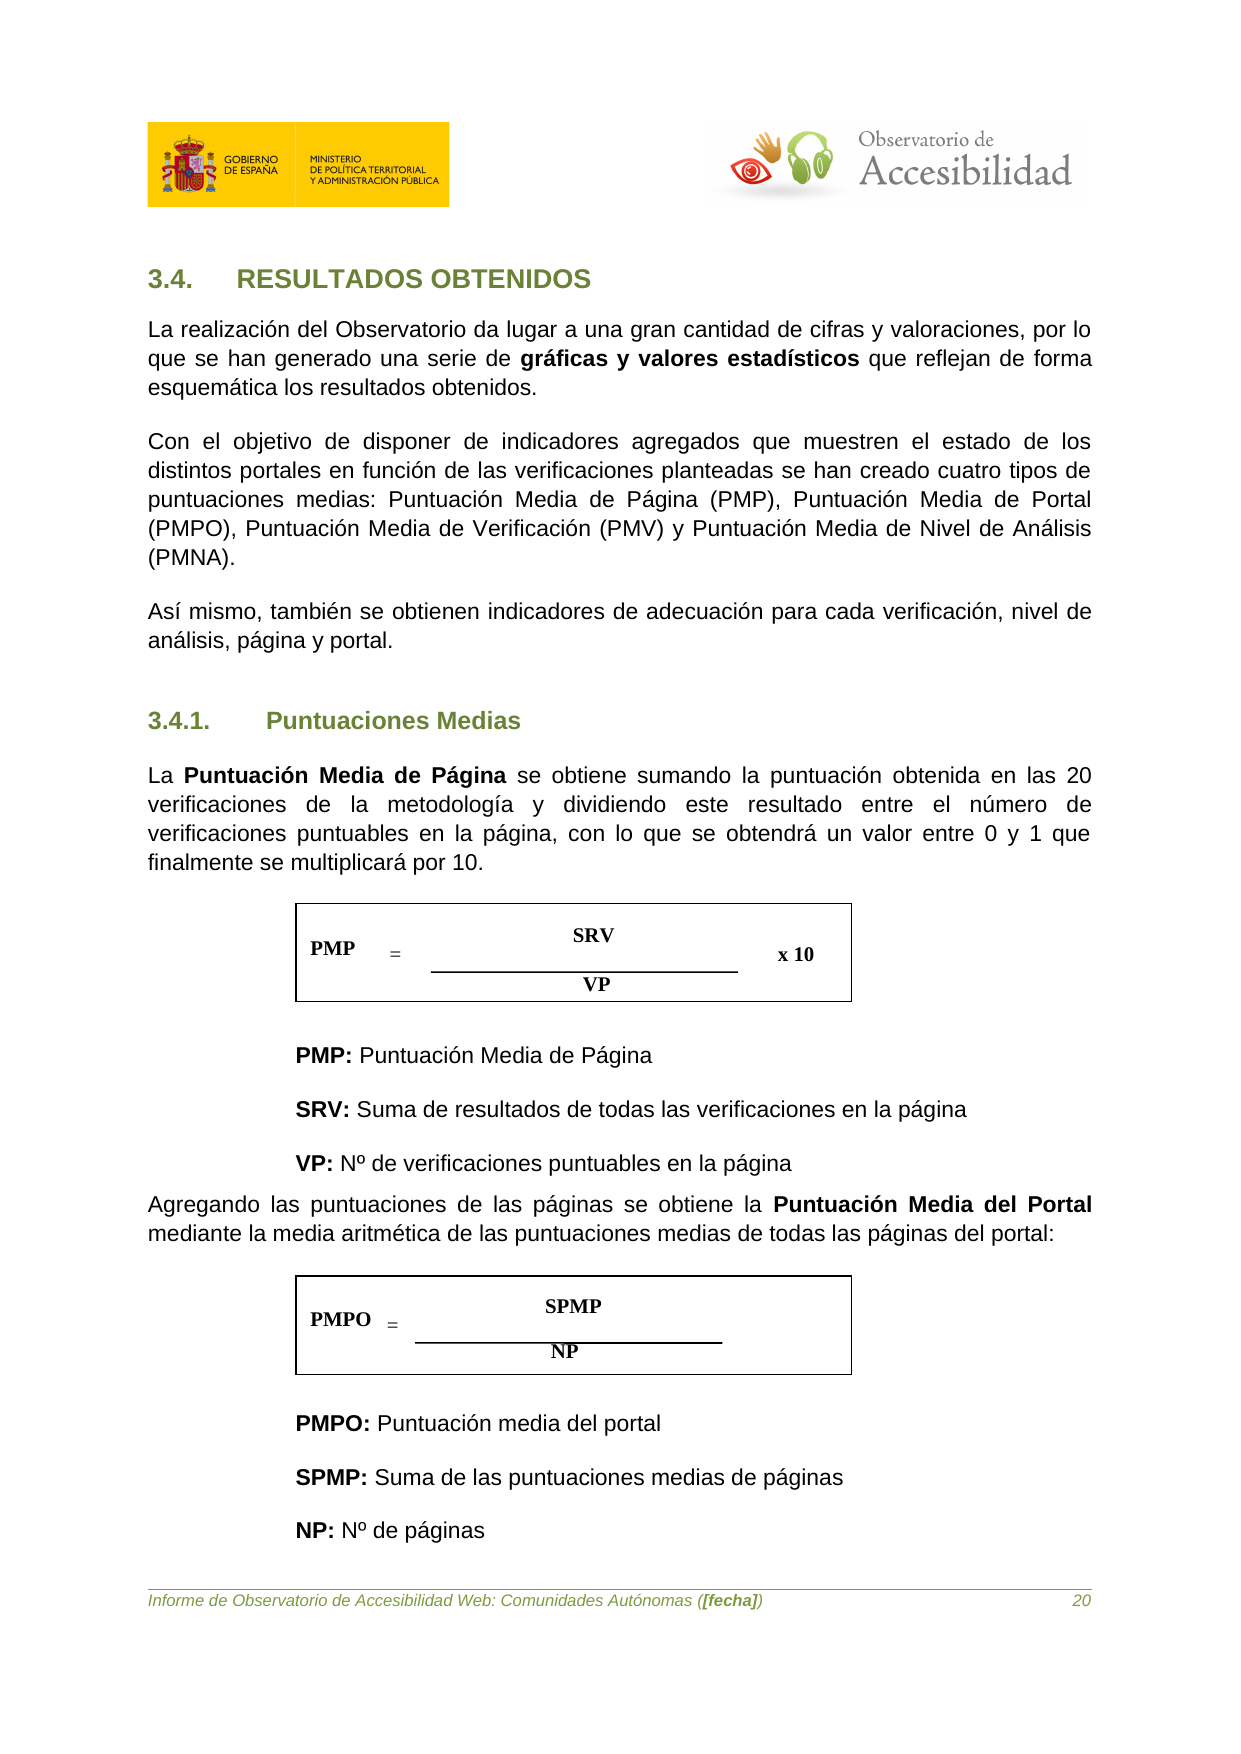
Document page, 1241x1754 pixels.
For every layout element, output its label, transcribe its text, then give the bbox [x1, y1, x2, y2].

text PMPO: Puntuación media del portal [295, 1409, 1092, 1436]
list Puntuaciones Medias [148, 706, 1092, 735]
text VP: Nº de verificaciones puntuables en la página [295, 1150, 1092, 1176]
text Agregando las puntuaciones de las páginas se obtiene la Puntuación Media del Portal mediante la media aritmética de las puntuaciones medias de todas las páginas del portal: [148, 1191, 1092, 1247]
text PMP: Puntuación Media de Página [295, 1042, 1092, 1068]
text SPMP: Suma de las puntuaciones medias de páginas [295, 1463, 1092, 1490]
text La realización del Observatorio da lugar a una gran cantidad de cifras y valoraciones, por lo que se han generado una serie de gráficas y valores estadísticos que reflejan de forma esquemática los resultados obtenidos. [148, 316, 1092, 401]
text Con el objetivo de disponer de indicadores agregados que muestren el estado de los distintos portales en función de las verificaciones planteadas se han creado cuatro tipos de puntuaciones medias: Puntuación Media de Página (PMP), Puntuación Media de Portal (PMPO), Puntuación Media de Verificación (PMV) y Puntuación Media de Nivel de Análisis (PMNA). [148, 428, 1092, 570]
text La Puntuación Media de Página se obtiene sumando la puntuación obtenida en las 20 verificaciones de la metodología y dividiendo este resultado entre el número de verificaciones puntuables en la página, con lo que se obtendrá un valor entre 0 y 1 que finalmente se multiplicará por 10. [148, 762, 1092, 876]
text NP: Nº de páginas [295, 1517, 1092, 1544]
text SRV: Suma de resultados de todas las verificaciones en la página [295, 1096, 1092, 1122]
list Resultados obtenidos [148, 263, 1092, 294]
text Así mismo, también se obtienen indicadores de adecuación para cada verificación, nivel de análisis, página y portal. [148, 598, 1092, 653]
